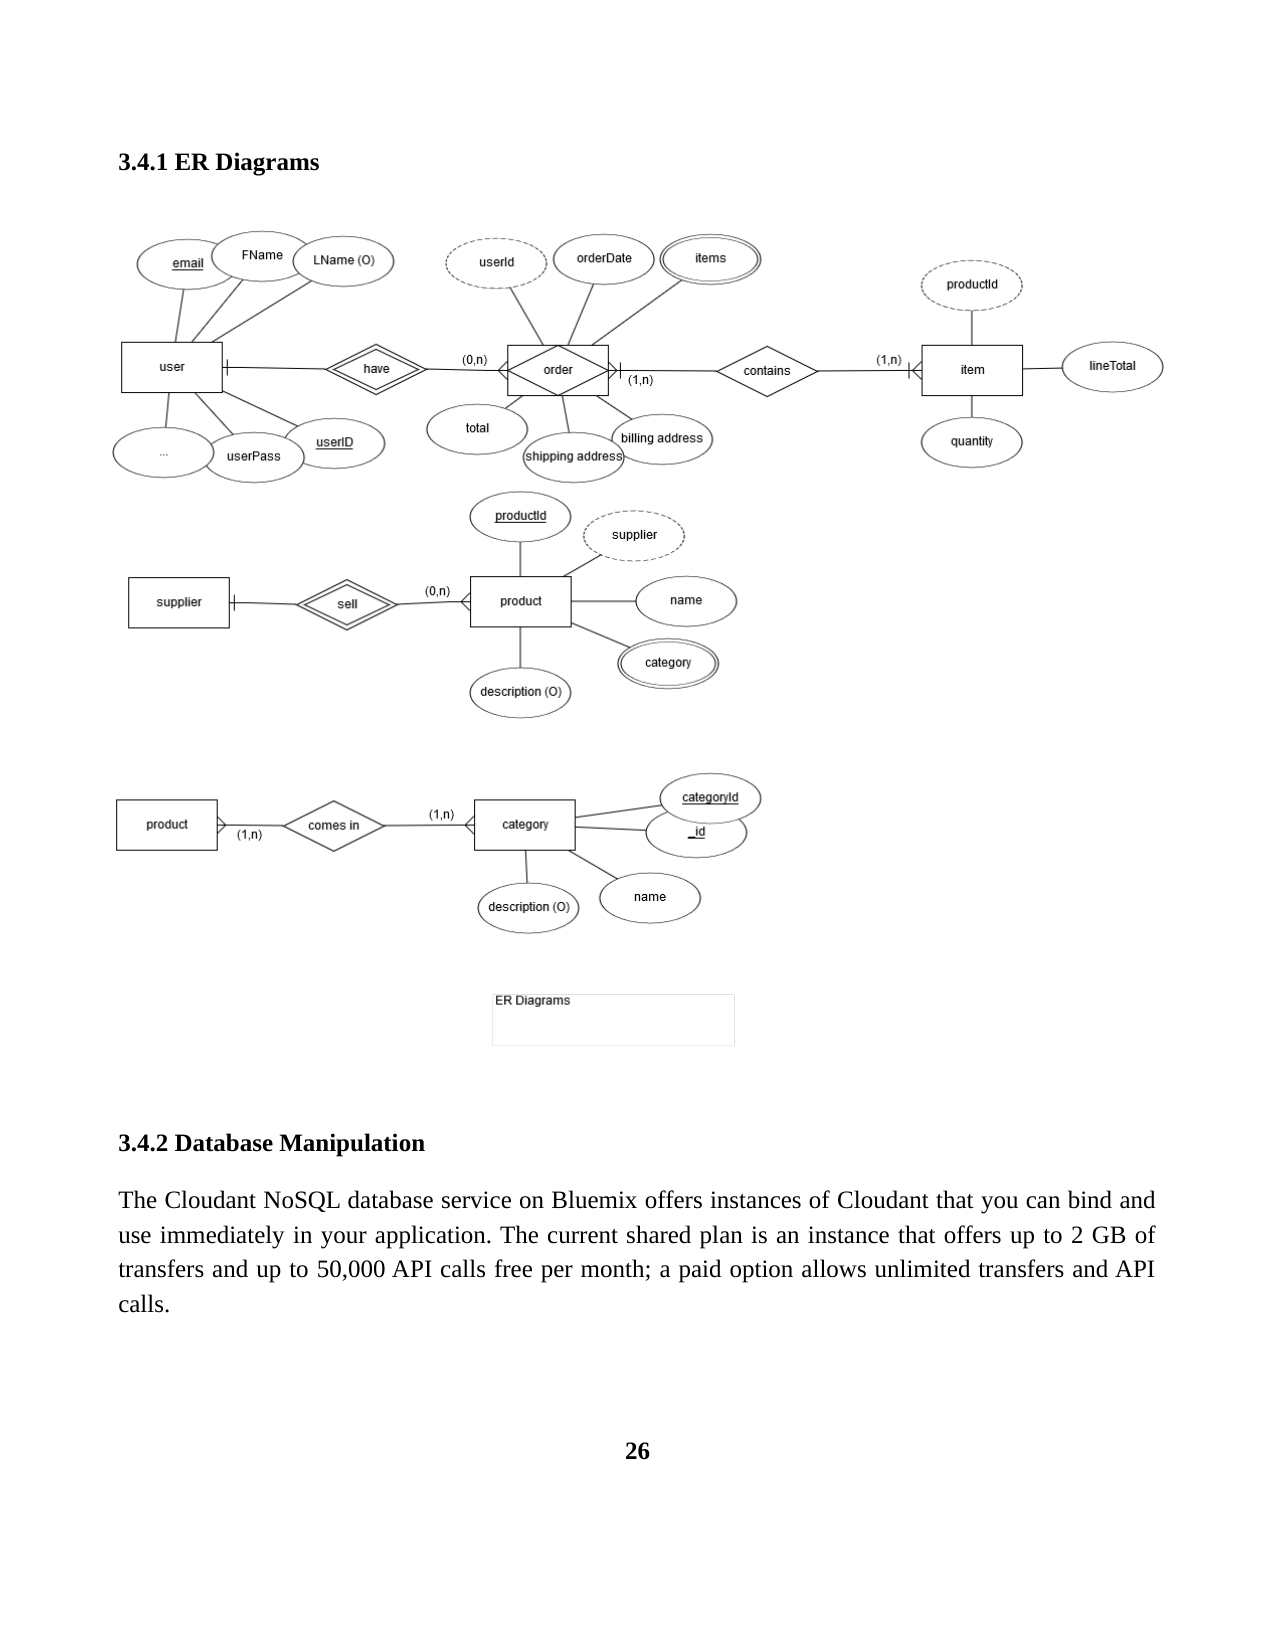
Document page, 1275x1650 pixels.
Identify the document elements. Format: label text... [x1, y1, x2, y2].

text The Cloudant NoSQL database service on Bluemix offers instances of Cloudant that you can bind and use immediately in your application. The current shared plan is an instance that offers up to 2 GB of transfers and up to 50,000 API calls free per month; a paid option allows unlimited transfers and API calls. [118, 1186, 1157, 1318]
text 3.4.1 ER Diagrams [118, 147, 1157, 176]
picture [86, 204, 1189, 1071]
text 26 [118, 1436, 1157, 1465]
text 3.4.2 Database Manipulation [118, 1128, 1157, 1157]
